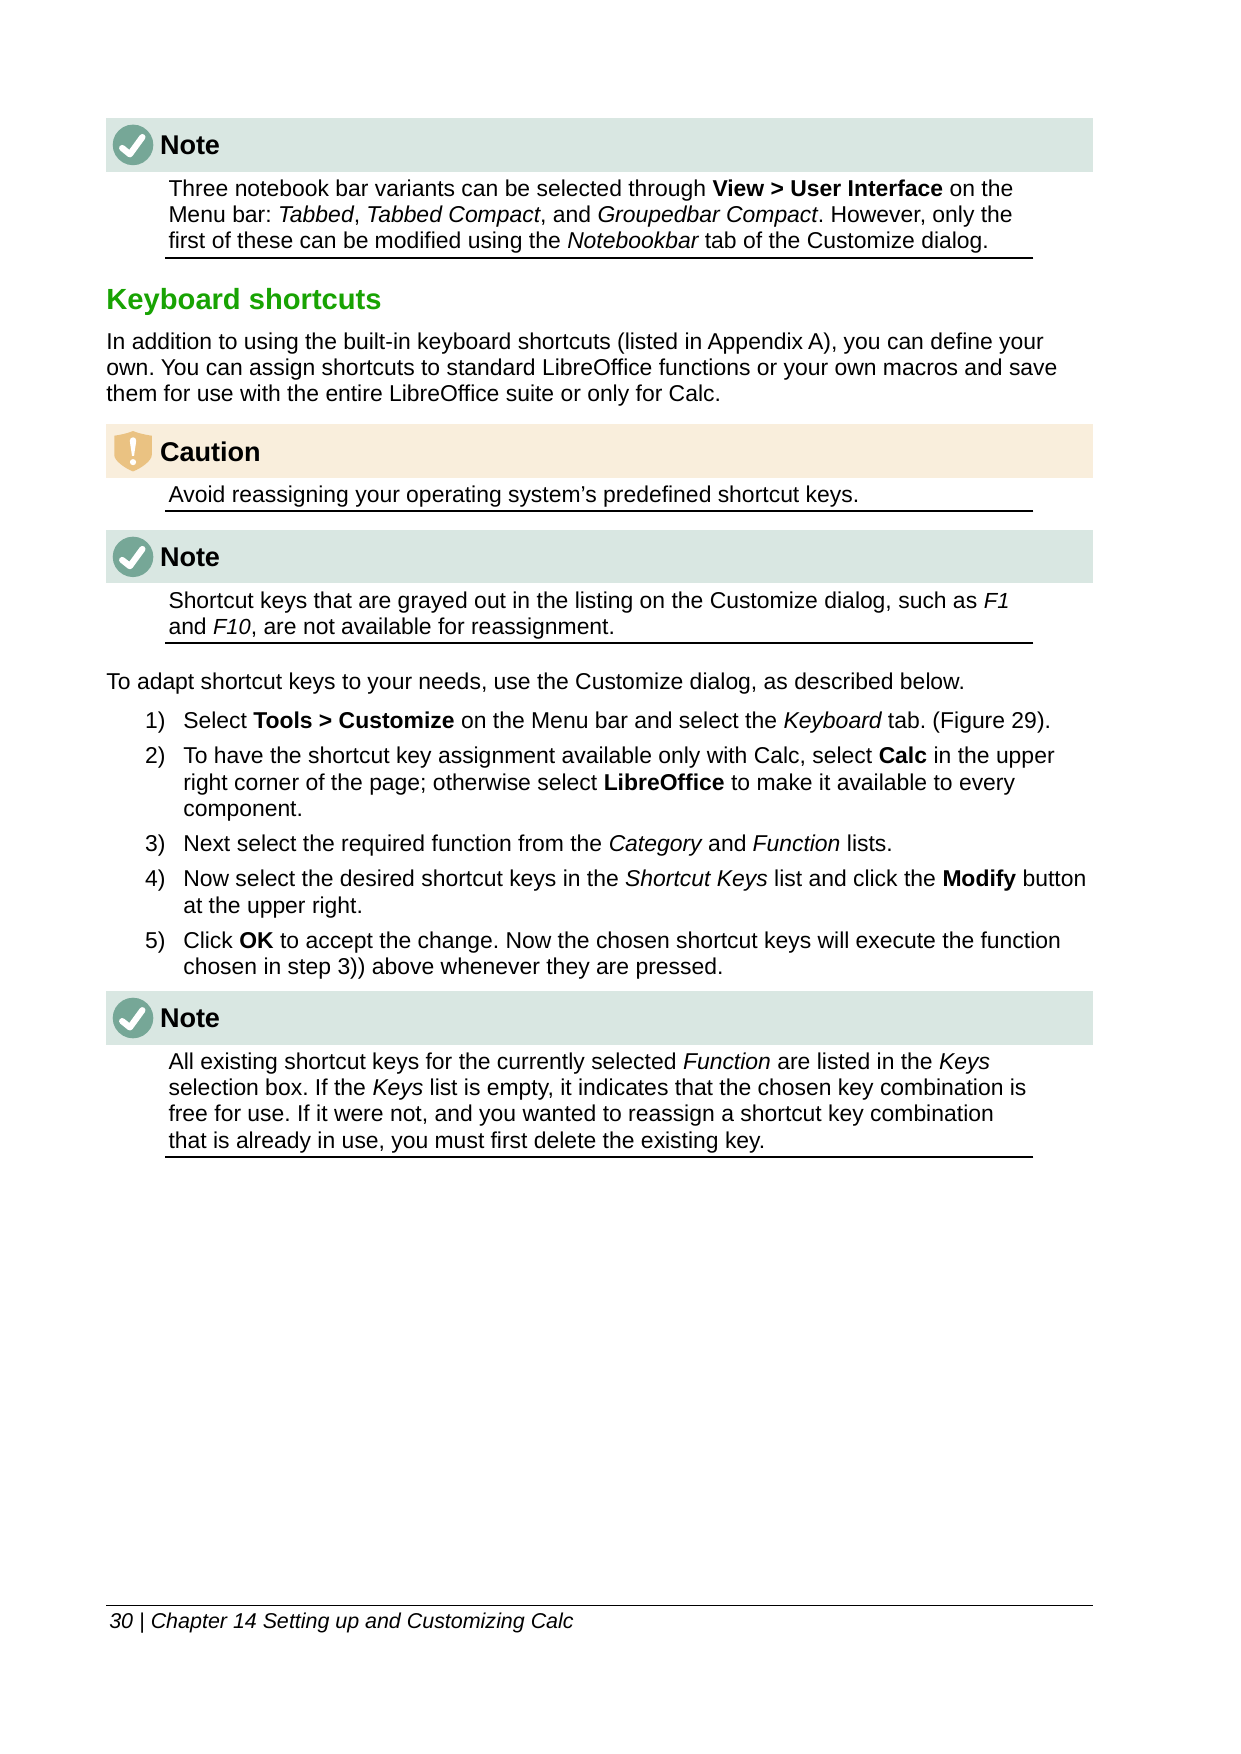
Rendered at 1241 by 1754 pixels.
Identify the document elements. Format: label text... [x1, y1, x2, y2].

text All existing shortcut keys for the currently selected Function are listed in the Keys selection box. If the Keys list is empty, it indicates that the chosen key combination is free for use. If it were not, and you wanted to reassign a shortcut key combination that is already in use, you must first delete the existing key. [165, 1045, 1033, 1156]
text In addition to using the built-in keyboard shortcuts (listed in Appendix A), you can define your own. You can assign shortcuts to standard LibreOffice functions or your own macros and save them for use with the entire LibreOffice suite or only for Calc. [106, 328, 1093, 407]
list Now select the desired shortcut keys in the Shortcut Keys list and click the Modify button at the upper right. [165, 865, 1093, 918]
subtitle Note [106, 991, 1093, 1045]
subtitle Caution [106, 424, 1093, 478]
subtitle Keyboard shortcuts [106, 282, 1093, 316]
subtitle Note [106, 530, 1093, 583]
list To have the shortcut key assignment available only with Calc, select Calc in the upper right corner of the page; otherwise select LibreOffice to make it available to every component. [165, 742, 1093, 821]
list Select Tools > Customize on the Menu bar and select the Keyboard tab. (Figure 29). [165, 707, 1093, 733]
subtitle Note [106, 118, 1093, 172]
text Three notebook bar variants can be selected through View > User Interface on the Menu bar: Tabbed, Tabbed Compact, and Groupedbar Compact. However, only the first of these can be modified using the Notebookbar tab of the Customize dialog. [165, 172, 1033, 257]
text Shortcut keys that are grayed out in the listing on the Customize dialog, such as F1 and F10, are not available for reassignment. [165, 583, 1033, 642]
text To adapt shortcut keys to your needs, use the Customize dialog, as described below. [106, 668, 1093, 694]
list Next select the required function from the Category and Function lists. [165, 830, 1093, 856]
text Avoid reassigning your operating system’s predefined shortcut keys. [165, 478, 1033, 510]
list Click OK to accept the change. Now the chosen shortcut keys will execute the function chosen in step 3) above whenever they are pressed. [165, 927, 1093, 979]
